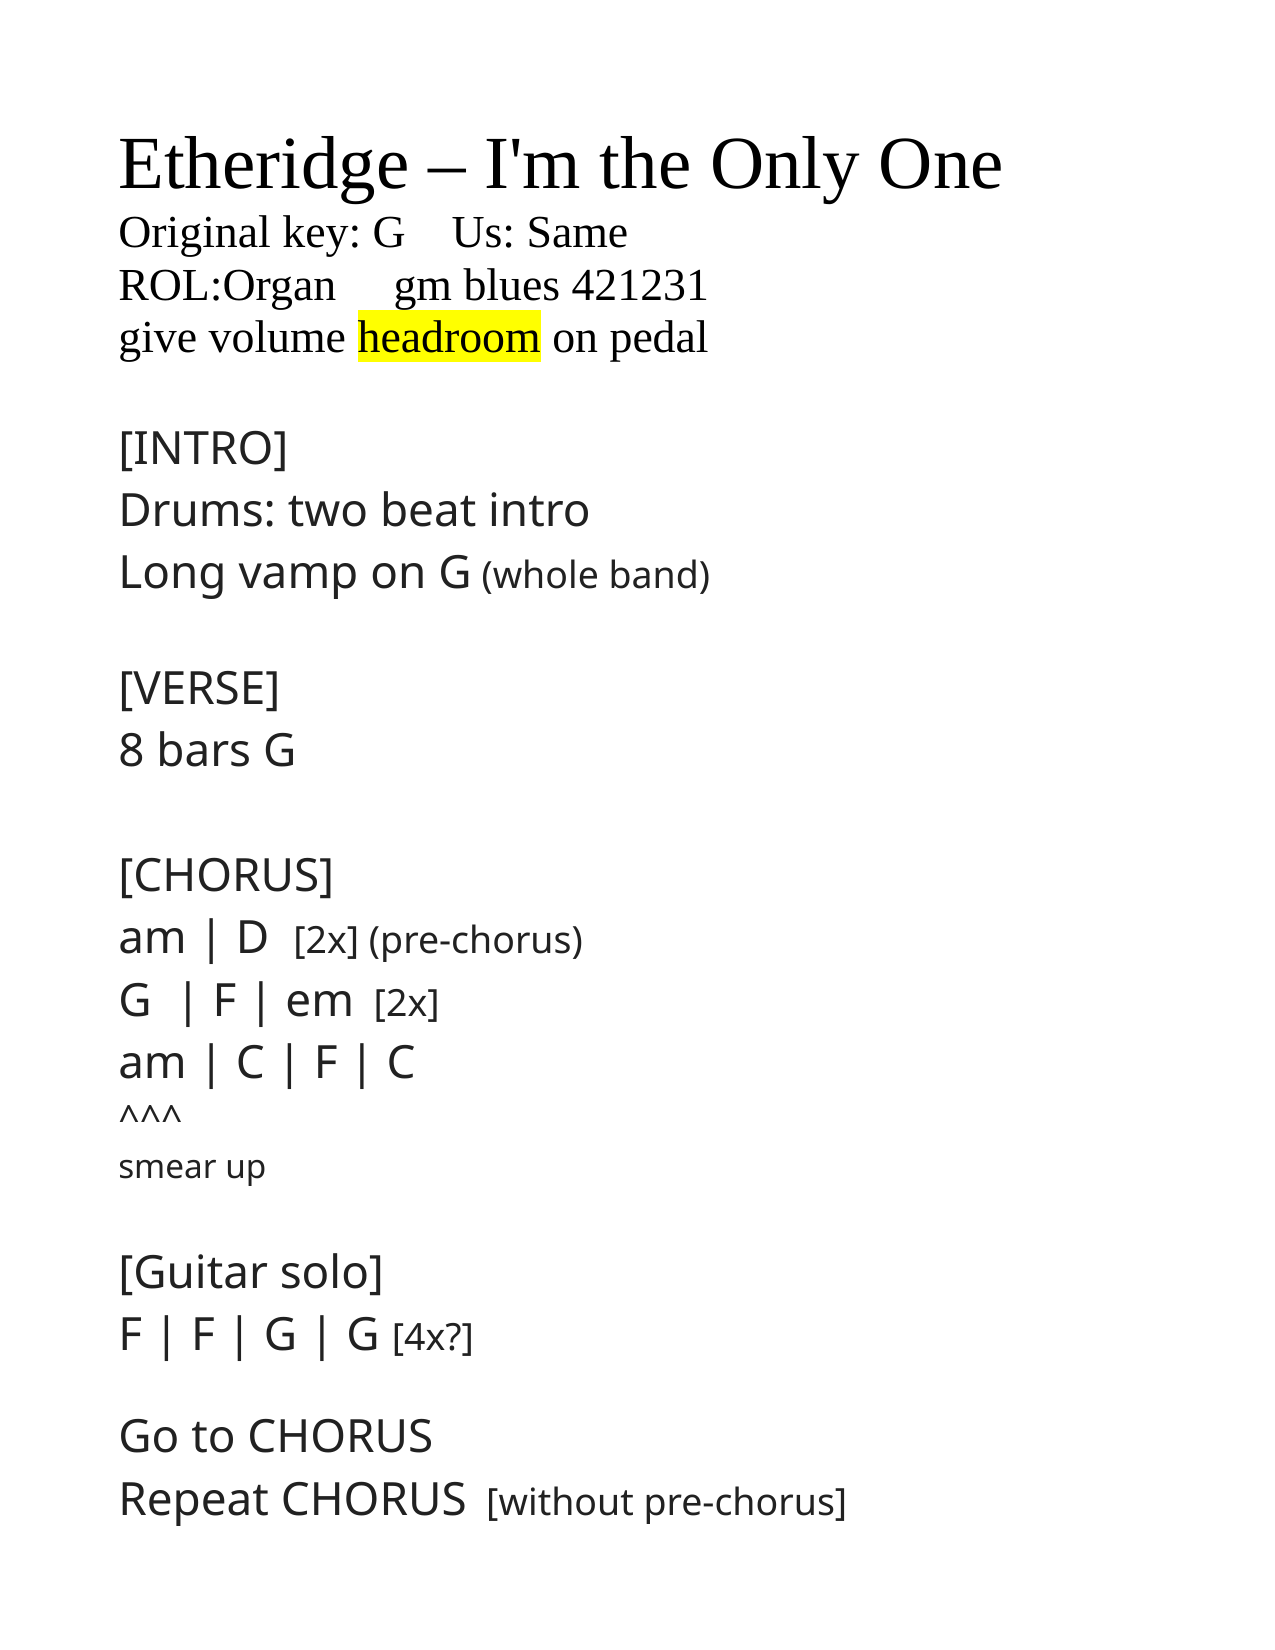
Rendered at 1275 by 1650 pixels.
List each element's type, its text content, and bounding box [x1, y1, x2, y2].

text G | F | em [2x] [118, 967, 1157, 1029]
text Drums: two beat intro [118, 478, 1157, 540]
text [CHORUS] [118, 842, 1157, 905]
text ROL:Organ gm blues 421231 [118, 257, 1157, 310]
text give volume headroom on pedal [118, 310, 1157, 362]
text [INTRO] [118, 415, 1157, 478]
text [VERSE] [118, 655, 1157, 717]
text Repeat CHORUS [without pre-chorus] [118, 1466, 1157, 1529]
text ^^^ [118, 1092, 1157, 1143]
text Original key: G Us: Same [118, 204, 1157, 257]
text F | F | G | G [4x?] [118, 1302, 1157, 1364]
text [Guitar solo] [118, 1239, 1157, 1302]
text Long vamp on G (whole band) [118, 540, 1157, 602]
text am | D [2x] (pre-chorus) [118, 905, 1157, 967]
text Go to CHORUS [118, 1404, 1157, 1466]
text 8 bars G [118, 717, 1157, 780]
text Etheridge – I'm the Only One [118, 118, 1157, 204]
text smear up [118, 1143, 1157, 1188]
text am | C | F | C [118, 1029, 1157, 1092]
